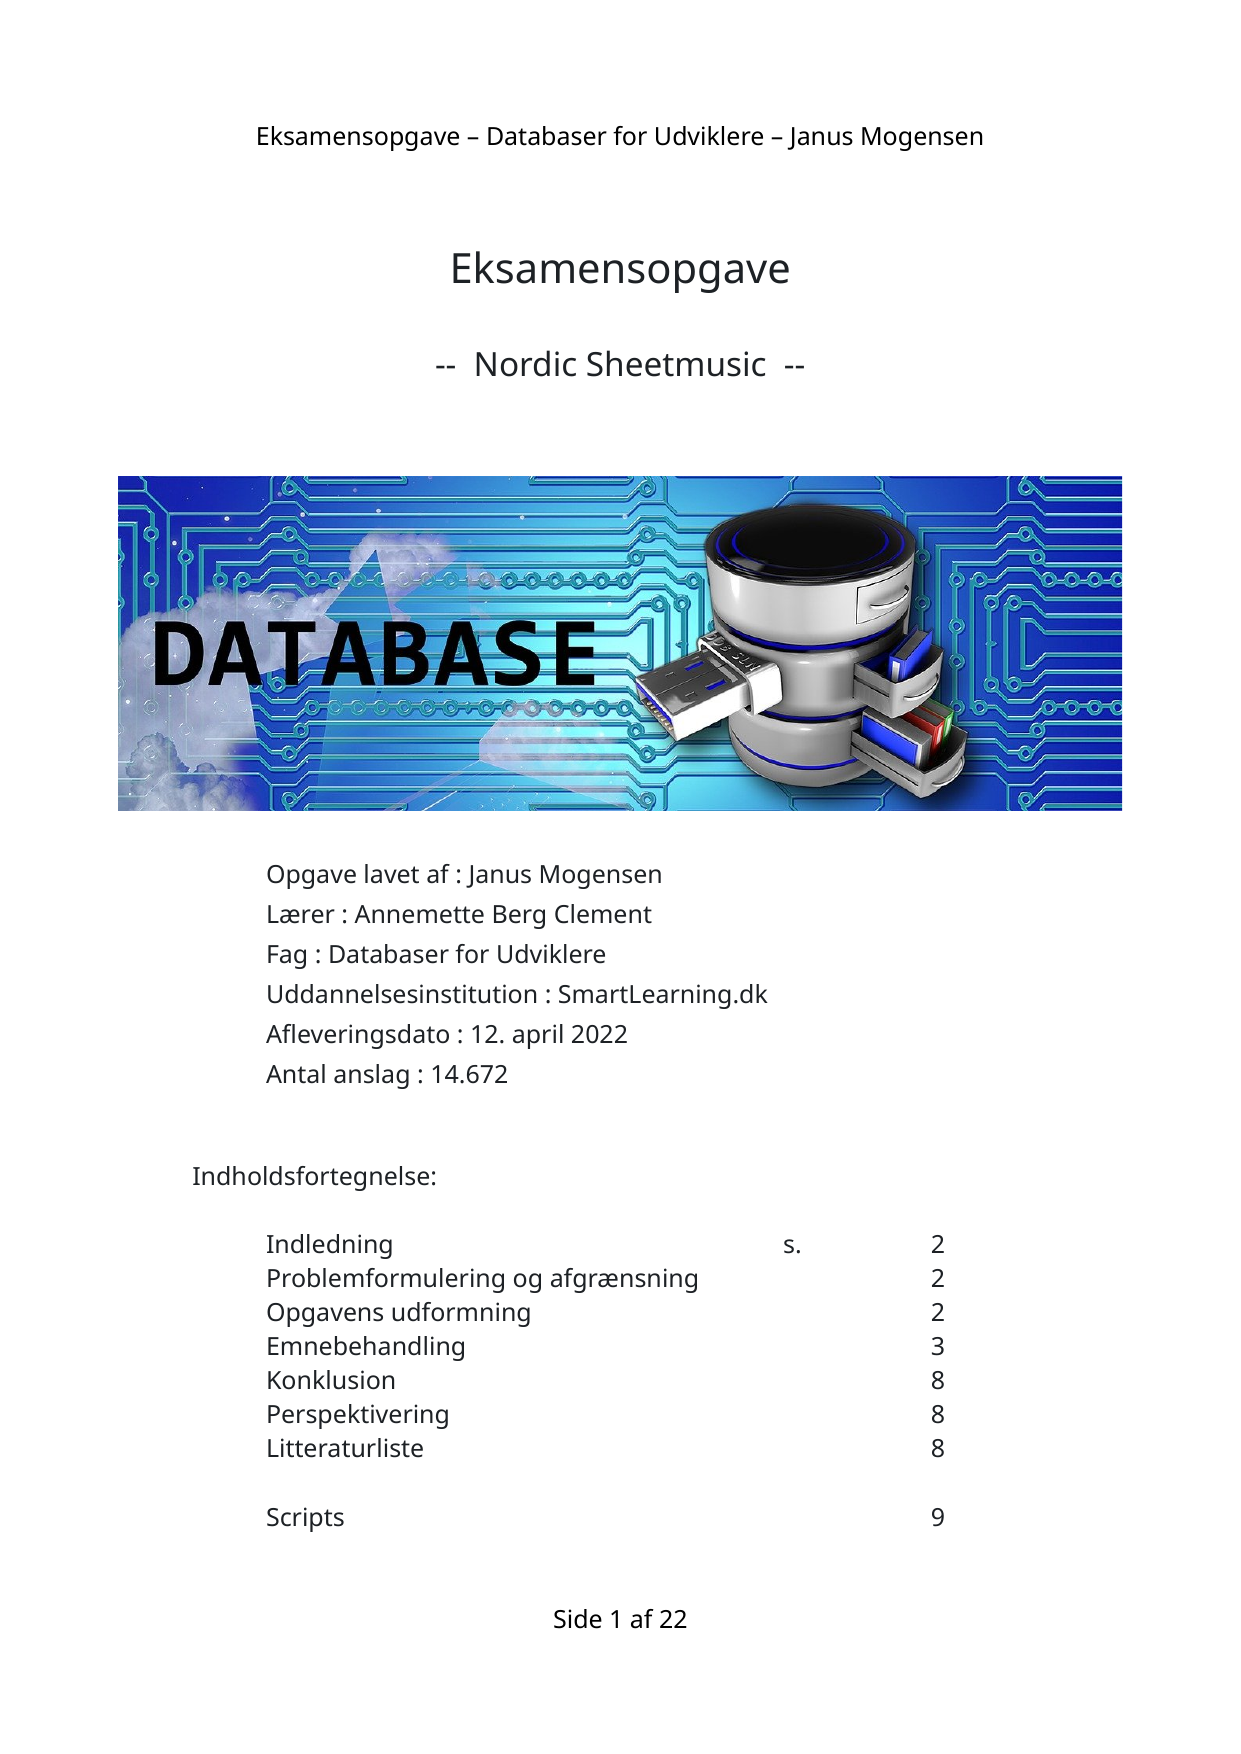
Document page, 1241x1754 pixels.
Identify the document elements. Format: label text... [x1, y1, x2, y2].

picture [118, 476, 1123, 811]
list -- Nordic Sheetmusic -- [118, 341, 1122, 386]
text Litteraturliste 8 [118, 1431, 1122, 1465]
text Uddannelsesinstitution : SmartLearning.dk [118, 976, 1122, 1010]
text Indholdsfortegnelse: [118, 1158, 1122, 1193]
text Fag : Databaser for Udviklere [118, 936, 1122, 970]
text Lærer : Annemette Berg Clement [118, 896, 1122, 930]
text Perspektivering 8 [118, 1397, 1122, 1431]
text Antal anslag : 14.672 [118, 1056, 1122, 1090]
text Afleveringsdato : 12. april 2022 [118, 1016, 1122, 1050]
text Emnebehandling 3 [118, 1329, 1122, 1363]
text Eksamensopgave [118, 238, 1122, 295]
text Indledning s. 2 [118, 1227, 1122, 1261]
text Scripts 9 [118, 1499, 1122, 1533]
text Konklusion 8 [118, 1363, 1122, 1397]
text Problemformulering og afgrænsning 2 [118, 1261, 1122, 1295]
text Opgave lavet af : Janus Mogensen [118, 856, 1122, 890]
text Opgavens udformning 2 [118, 1295, 1122, 1329]
